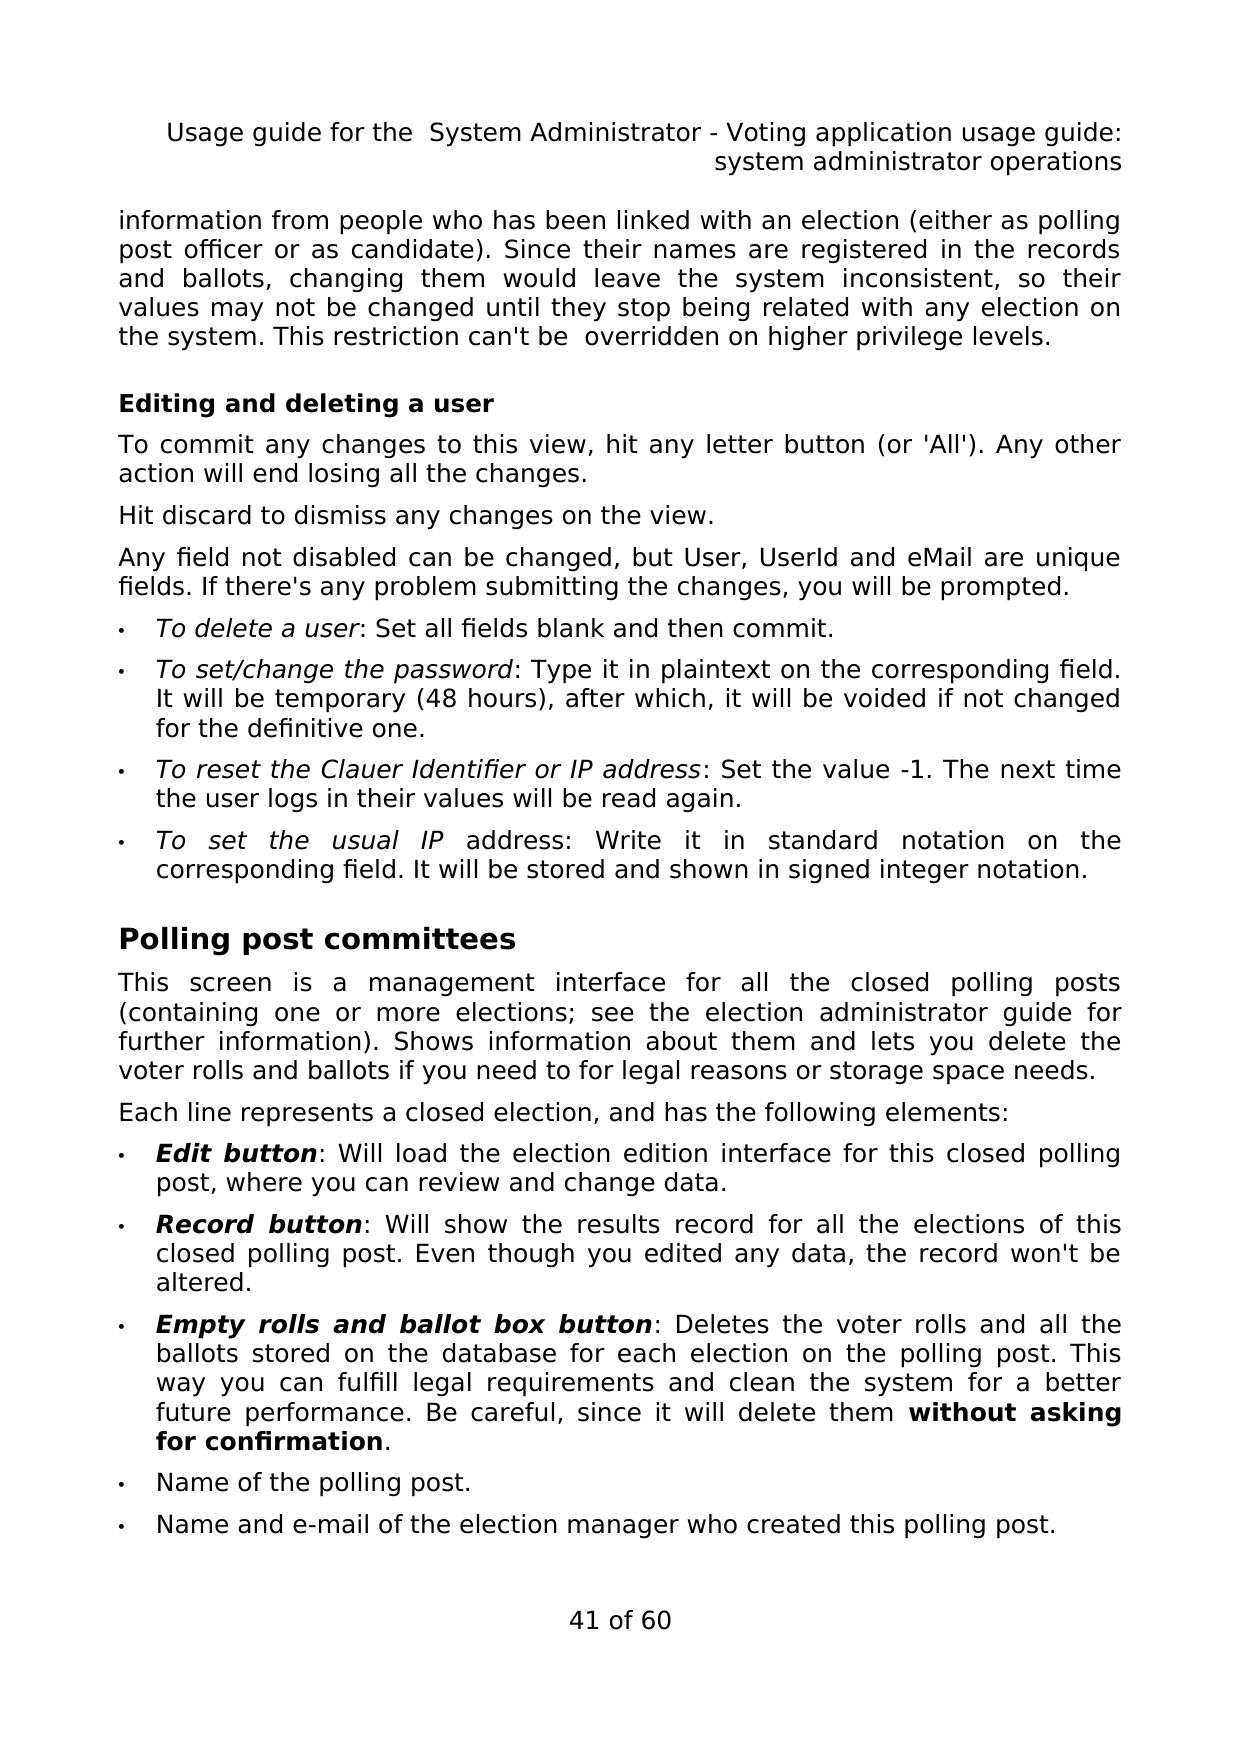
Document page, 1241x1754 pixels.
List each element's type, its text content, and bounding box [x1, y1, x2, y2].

list To reset the Clauer Identifier or IP address: Set the value -1. The next time the user logs in their values will be read again. [118, 755, 1122, 814]
list Record button: Will show the results record for all the elections of this closed polling post. Even though you edited any data, the record won't be altered. [118, 1210, 1122, 1298]
text To commit any changes to this view, hit any letter button (or 'All'). Any other action will end losing all the changes. [118, 430, 1122, 489]
list Empty rolls and ballot box button: Deletes the voter rolls and all the ballots stored on the database for each election on the polling post. This way you can fulfill legal requirements and clean the system for a better future performance. Be careful, since it will delete them without asking for confirmation. [118, 1310, 1122, 1456]
list Name of the polling post. [118, 1468, 1122, 1498]
list To set/change the password: Type it in plaintext on the corresponding field. It will be temporary (48 hours), after which, it will be voided if not changed for the definitive one. [118, 655, 1122, 743]
list To set the usual IP address: Write it in standard notation on the corresponding field. It will be stored and shown in signed integer notation. [118, 826, 1122, 884]
text Each line represents a closed election, and has the following elements: [118, 1098, 1122, 1127]
text Hit discard to dismiss any changes on the view. [118, 501, 1122, 530]
text information from people who has been linked with an election (either as polling post officer or as candidate). Since their names are registered in the records and ballots, changing them would leave the system inconsistent, so their values may not be changed until they stop being related with any election on the system. This restriction can't be overridden on higher privilege levels. [118, 206, 1122, 352]
subtitle Editing and deleting a user [118, 389, 1122, 418]
subtitle Polling post committees [118, 922, 1122, 956]
list To delete a user: Set all fields blank and then commit. [118, 614, 1122, 643]
text This screen is a management interface for all the closed polling posts (containing one or more elections; see the election administrator guide for further information). Shows information about them and lets you delete the voter rolls and ballots if you need to for legal reasons or storage space needs. [118, 968, 1122, 1085]
list Edit button: Will load the election edition interface for this closed polling post, where you can review and change data. [118, 1139, 1122, 1198]
list Name and e-mail of the election manager who created this polling post. [118, 1510, 1122, 1539]
text Any field not disabled can be changed, but User, UserId and eMail are unique fields. If there's any problem submitting the changes, you will be prompted. [118, 543, 1122, 601]
